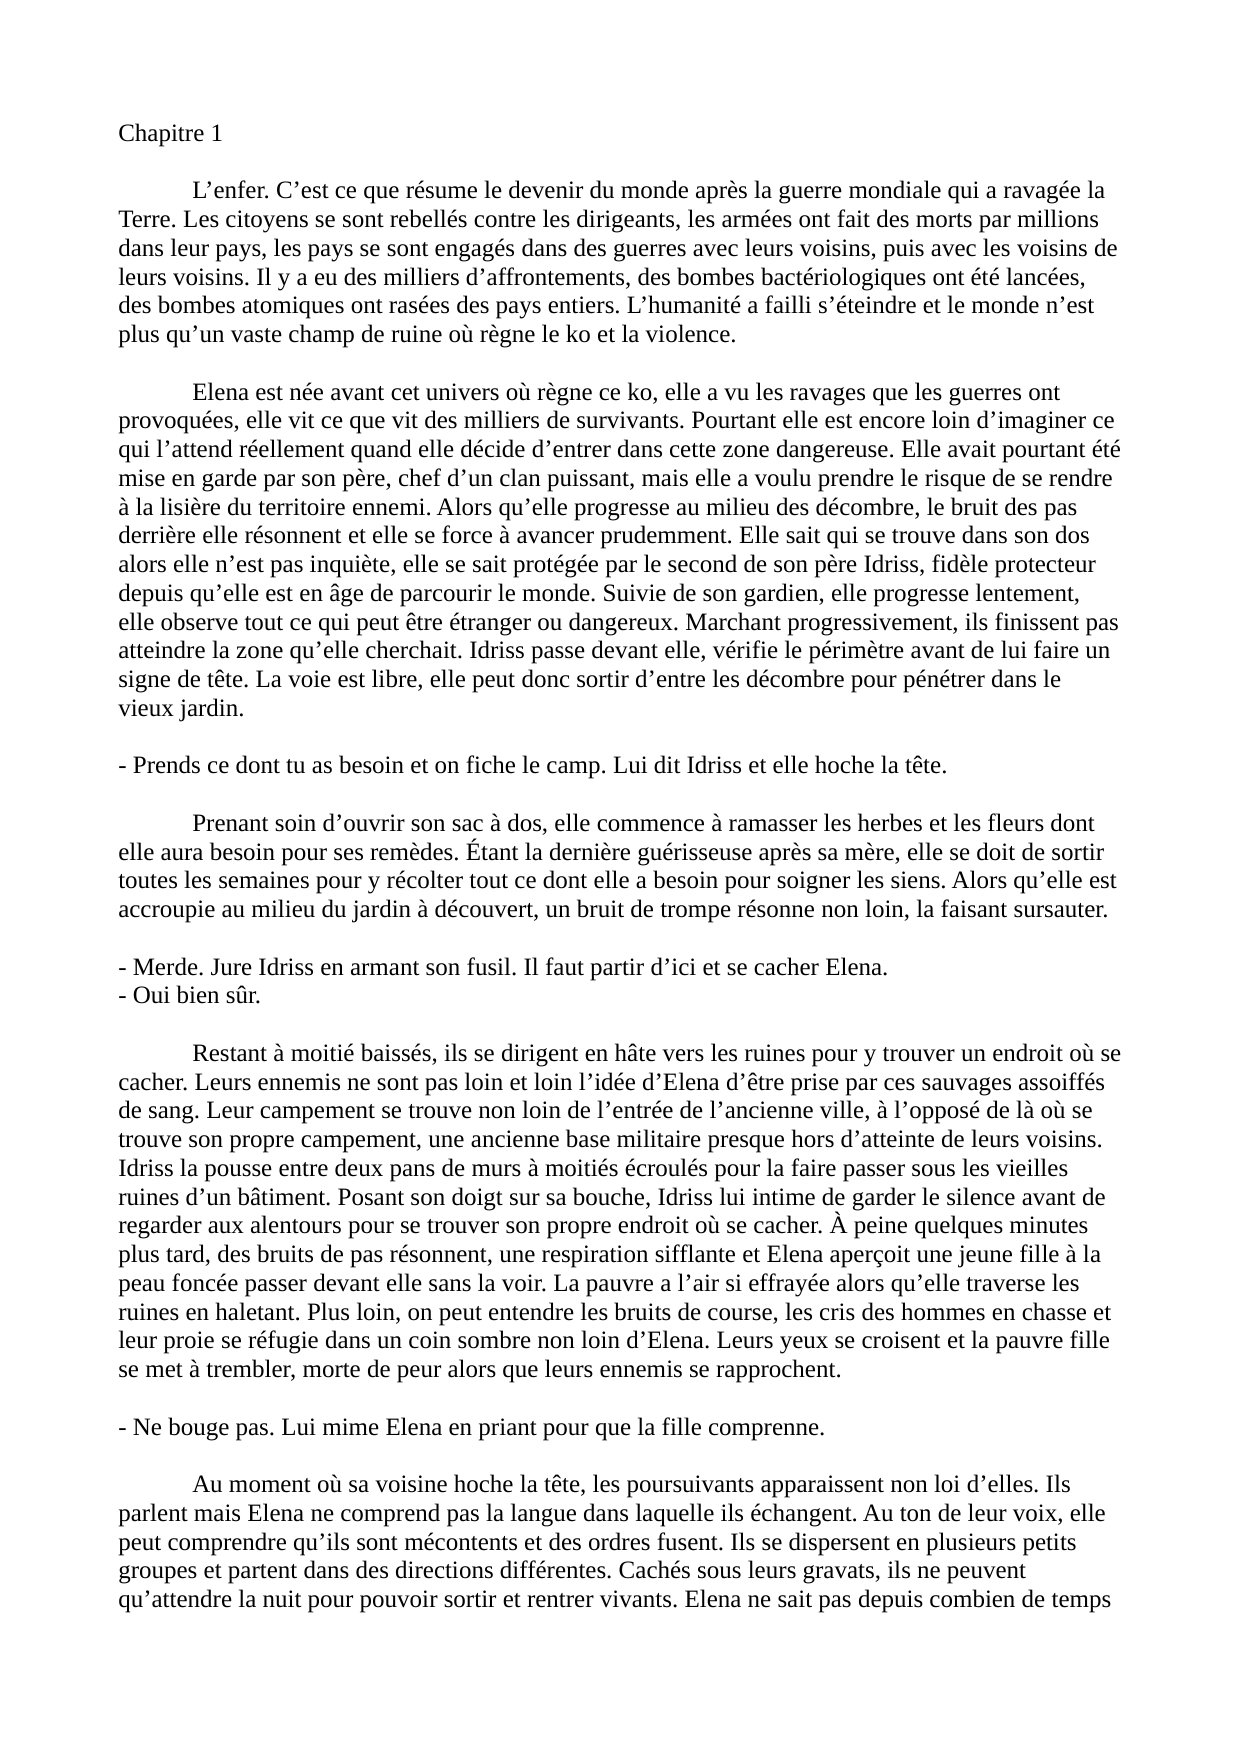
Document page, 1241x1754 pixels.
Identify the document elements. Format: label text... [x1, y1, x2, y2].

text Elena est née avant cet univers où règne ce ko, elle a vu les ravages que les guerres ont provoquées, elle vit ce que vit des milliers de survivants. Pourtant elle est encore loin d’imaginer ce qui l’attend réellement quand elle décide d’entrer dans cette zone dangereuse. Elle avait pourtant été mise en garde par son père, chef d’un clan puissant, mais elle a voulu prendre le risque de se rendre à la lisière du territoire ennemi. Alors qu’elle progresse au milieu des décombre, le bruit des pas derrière elle résonnent et elle se force à avancer prudemment. Elle sait qui se trouve dans son dos alors elle n’est pas inquiète, elle se sait protégée par le second de son père Idriss, fidèle protecteur depuis qu’elle est en âge de parcourir le monde. Suivie de son gardien, elle progresse lentement, elle observe tout ce qui peut être étranger ou dangereux. Marchant progressivement, ils finissent pas atteindre la zone qu’elle cherchait. Idriss passe devant elle, vérifie le périmètre avant de lui faire un signe de tête. La voie est libre, elle peut donc sortir d’entre les décombre pour pénétrer dans le vieux jardin. [118, 377, 1122, 722]
text Restant à moitié baissés, ils se dirigent en hâte vers les ruines pour y trouver un endroit où se cacher. Leurs ennemis ne sont pas loin et loin l’idée d’Elena d’être prise par ces sauvages assoiffés de sang. Leur campement se trouve non loin de l’entrée de l’ancienne ville, à l’opposé de là où se trouve son propre campement, une ancienne base militaire presque hors d’atteinte de leurs voisins. Idriss la pousse entre deux pans de murs à moitiés écroulés pour la faire passer sous les vieilles ruines d’un bâtiment. Posant son doigt sur sa bouche, Idriss lui intime de garder le silence avant de regarder aux alentours pour se trouver son propre endroit où se cacher. À peine quelques minutes plus tard, des bruits de pas résonnent, une respiration sifflante et Elena aperçoit une jeune fille à la peau foncée passer devant elle sans la voir. La pauvre a l’air si effrayée alors qu’elle traverse les ruines en haletant. Plus loin, on peut entendre les bruits de course, les cris des hommes en chasse et leur proie se réfugie dans un coin sombre non loin d’Elena. Leurs yeux se croisent et la pauvre fille se met à trembler, morte de peur alors que leurs ennemis se rapprochent. [118, 1038, 1122, 1383]
text Au moment où sa voisine hoche la tête, les poursuivants apparaissent non loi d’elles. Ils parlent mais Elena ne comprend pas la langue dans laquelle ils échangent. Au ton de leur voix, elle peut comprendre qu’ils sont mécontents et des ordres fusent. Ils se dispersent en plusieurs petits groupes et partent dans des directions différentes. Cachés sous leurs gravats, ils ne peuvent qu’attendre la nuit pour pouvoir sortir et rentrer vivants. Elena ne sait pas depuis combien de temps [118, 1469, 1122, 1613]
text Chapitre 1 [118, 118, 1122, 147]
text - Merde. Jure Idriss en armant son fusil. Il faut partir d’ici et se cacher Elena. [118, 952, 1122, 981]
text - Oui bien sûr. [118, 981, 1122, 1009]
text Prenant soin d’ouvrir son sac à dos, elle commence à ramasser les herbes et les fleurs dont elle aura besoin pour ses remèdes. Étant la dernière guérisseuse après sa mère, elle se doit de sortir toutes les semaines pour y récolter tout ce dont elle a besoin pour soigner les siens. Alors qu’elle est accroupie au milieu du jardin à découvert, un bruit de trompe résonne non loin, la faisant sursauter. [118, 808, 1122, 923]
text - Ne bouge pas. Lui mime Elena en priant pour que la fille comprenne. [118, 1412, 1122, 1441]
text L’enfer. C’est ce que résume le devenir du monde après la guerre mondiale qui a ravagée la Terre. Les citoyens se sont rebellés contre les dirigeants, les armées ont fait des morts par millions dans leur pays, les pays se sont engagés dans des guerres avec leurs voisins, puis avec les voisins de leurs voisins. Il y a eu des milliers d’affrontements, des bombes bactériologiques ont été lancées, des bombes atomiques ont rasées des pays entiers. L’humanité a failli s’éteindre et le monde n’est plus qu’un vaste champ de ruine où règne le ko et la violence. [118, 176, 1122, 348]
text - Prends ce dont tu as besoin et on fiche le camp. Lui dit Idriss et elle hoche la tête. [118, 751, 1122, 779]
